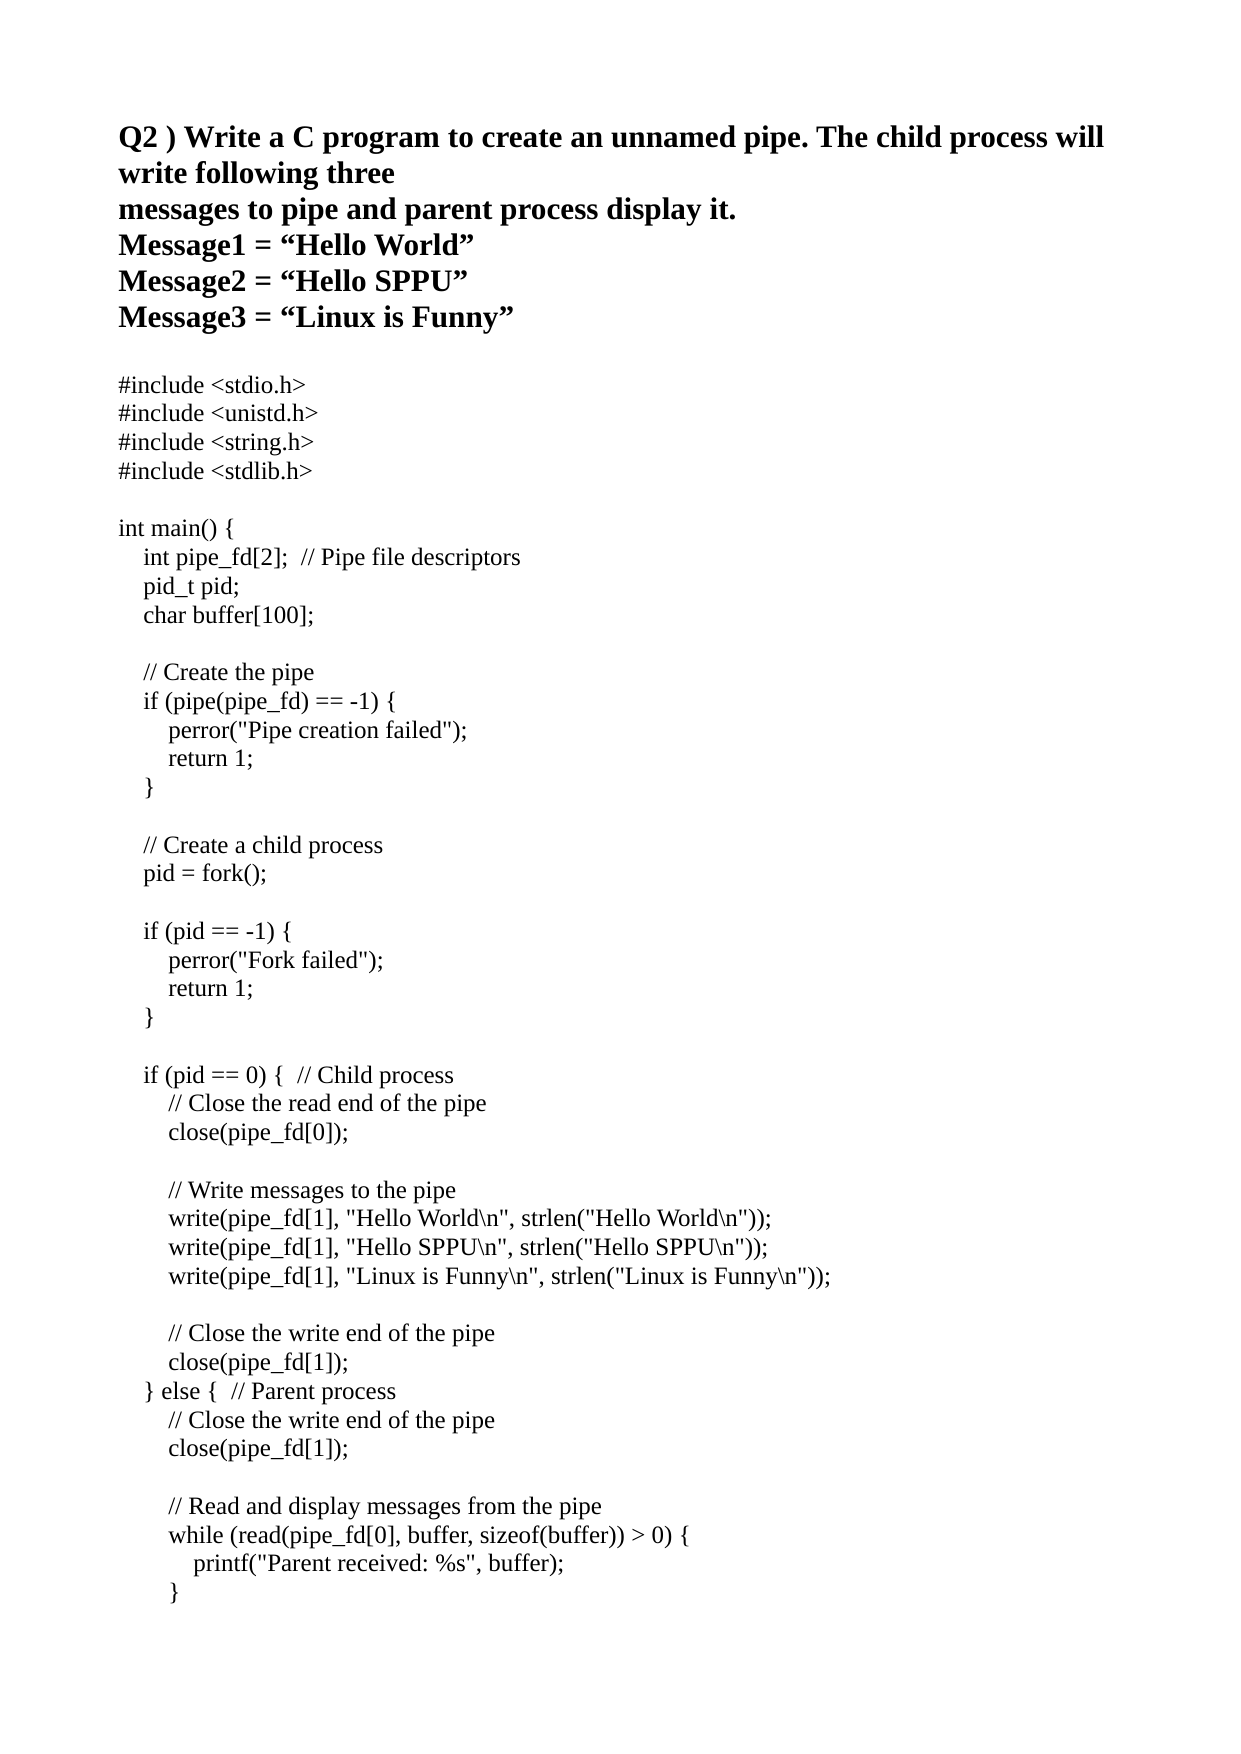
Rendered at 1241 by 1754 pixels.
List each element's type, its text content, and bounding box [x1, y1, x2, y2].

text close(pipe_fd[0]); [118, 1117, 1122, 1146]
text #include <stdlib.h> [118, 456, 1122, 485]
text #include <stdio.h> [118, 370, 1122, 398]
text pid = fork(); [118, 858, 1122, 887]
text // Create a child process [118, 830, 1122, 858]
text // Read and display messages from the pipe [118, 1491, 1122, 1520]
text char buffer[100]; [118, 600, 1122, 628]
text int main() { [118, 513, 1122, 542]
text while (read(pipe_fd[0], buffer, sizeof(buffer)) > 0) { [118, 1520, 1122, 1548]
text if (pipe(pipe_fd) == -1) { [118, 686, 1122, 715]
text return 1; [118, 973, 1122, 1002]
text // Create the pipe [118, 657, 1122, 686]
text #include <unistd.h> [118, 398, 1122, 427]
text pid_t pid; [118, 571, 1122, 600]
text } else { // Parent process [118, 1376, 1122, 1405]
text } [118, 1577, 1122, 1606]
text // Close the read end of the pipe [118, 1088, 1122, 1117]
text return 1; [118, 743, 1122, 772]
text if (pid == -1) { [118, 916, 1122, 945]
text } [118, 772, 1122, 801]
text // Close the write end of the pipe [118, 1318, 1122, 1347]
text close(pipe_fd[1]); [118, 1433, 1122, 1462]
text Message2 = “Hello SPPU” [118, 262, 1122, 298]
text #include <string.h> [118, 427, 1122, 456]
text int pipe_fd[2]; // Pipe file descriptors [118, 542, 1122, 571]
text printf("Parent received: %s", buffer); [118, 1548, 1122, 1577]
text Message1 = “Hello World” [118, 226, 1122, 262]
text write(pipe_fd[1], "Hello SPPU\n", strlen("Hello SPPU\n")); [118, 1232, 1122, 1261]
text messages to pipe and parent process display it. [118, 190, 1122, 226]
text if (pid == 0) { // Child process [118, 1060, 1122, 1088]
text perror("Fork failed"); [118, 945, 1122, 973]
text Message3 = “Linux is Funny” [118, 298, 1122, 334]
text write(pipe_fd[1], "Linux is Funny\n", strlen("Linux is Funny\n")); [118, 1261, 1122, 1290]
text } [118, 1002, 1122, 1031]
text // Write messages to the pipe [118, 1175, 1122, 1203]
text perror("Pipe creation failed"); [118, 715, 1122, 743]
text close(pipe_fd[1]); [118, 1347, 1122, 1376]
text // Close the write end of the pipe [118, 1405, 1122, 1433]
text write(pipe_fd[1], "Hello World\n", strlen("Hello World\n")); [118, 1203, 1122, 1232]
text Q2 ) Write a C program to create an unnamed pipe. The child process will write following three [118, 118, 1122, 190]
